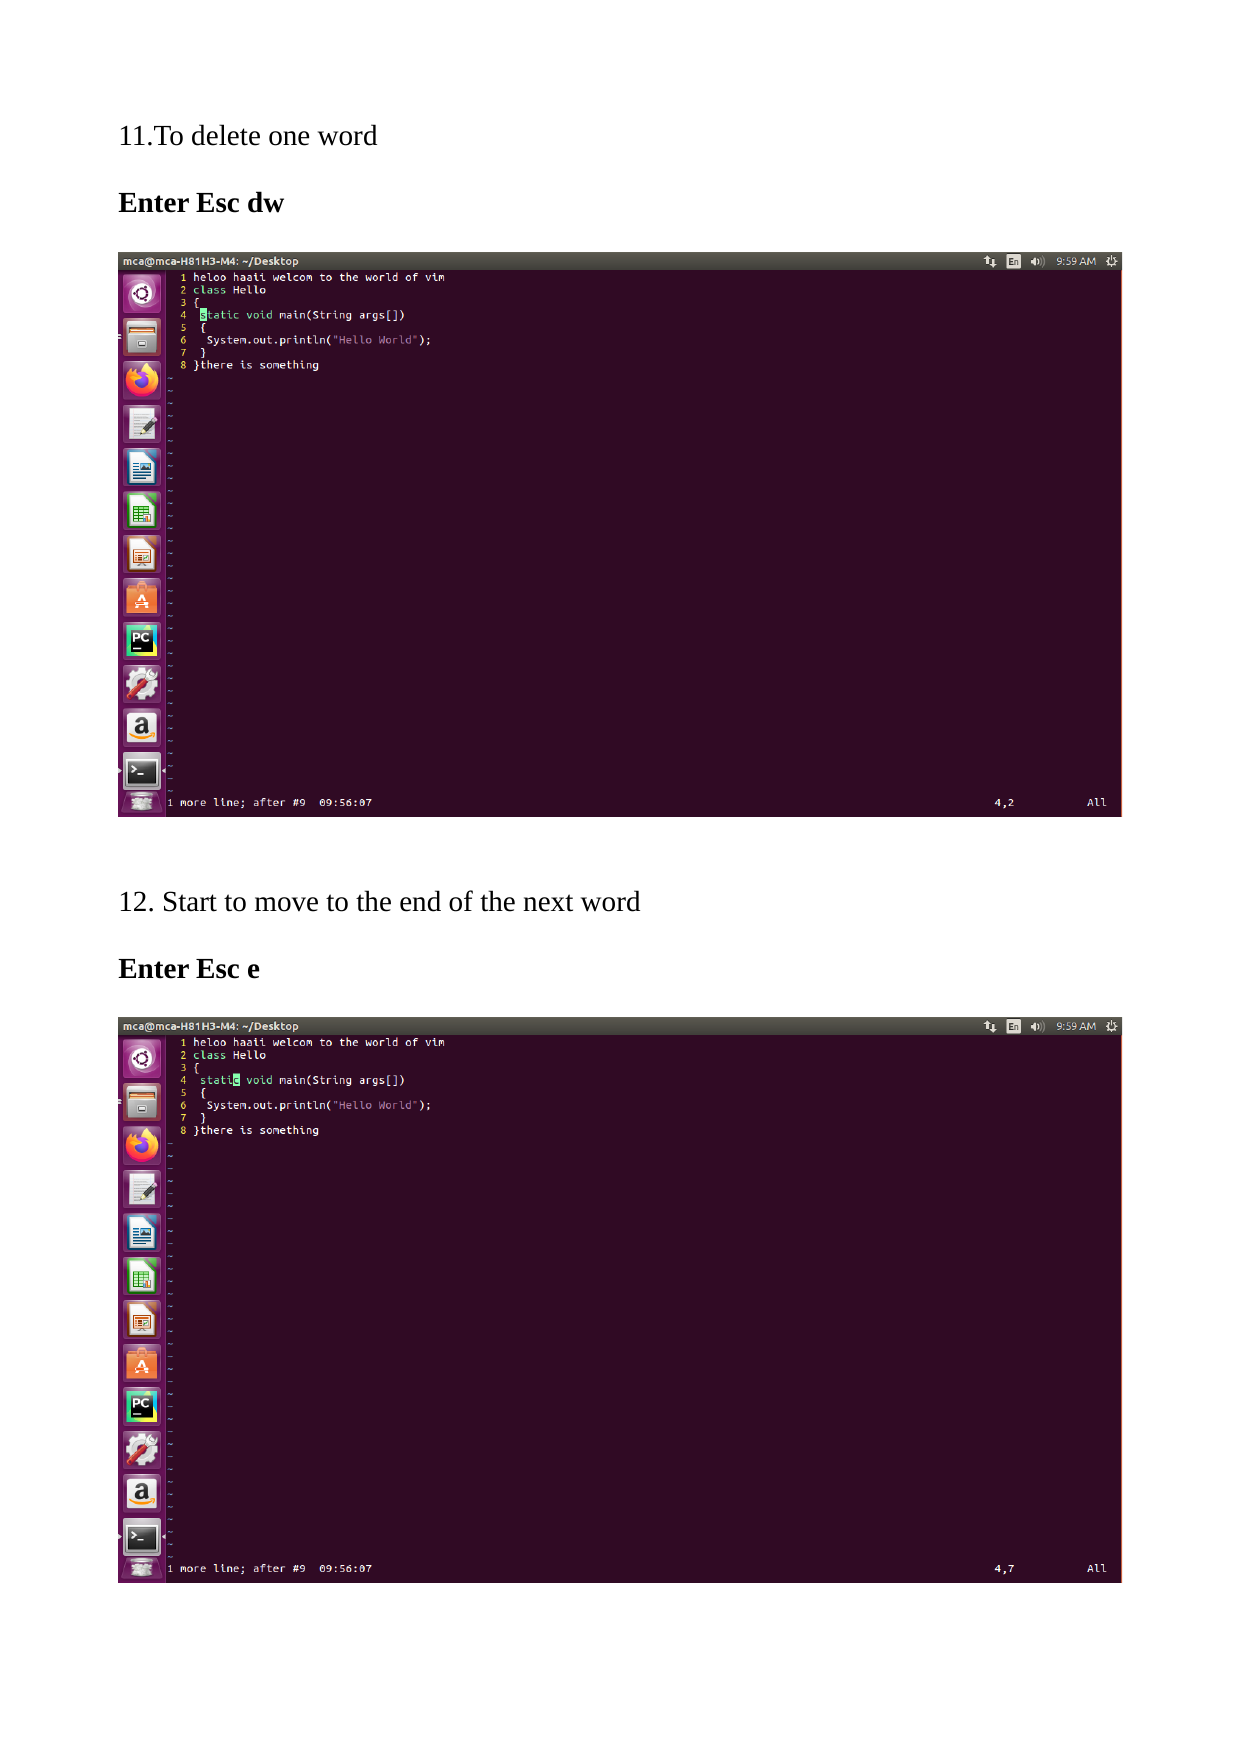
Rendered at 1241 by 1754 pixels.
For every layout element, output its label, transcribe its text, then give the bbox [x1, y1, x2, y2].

picture [118, 252, 1123, 817]
text 12. Start to move to the end of the next word [118, 884, 1122, 917]
text Enter Esc e [118, 951, 1122, 984]
text Enter Esc dw [118, 185, 1122, 219]
text 11.To delete one word [118, 118, 1122, 152]
picture [118, 1017, 1123, 1583]
